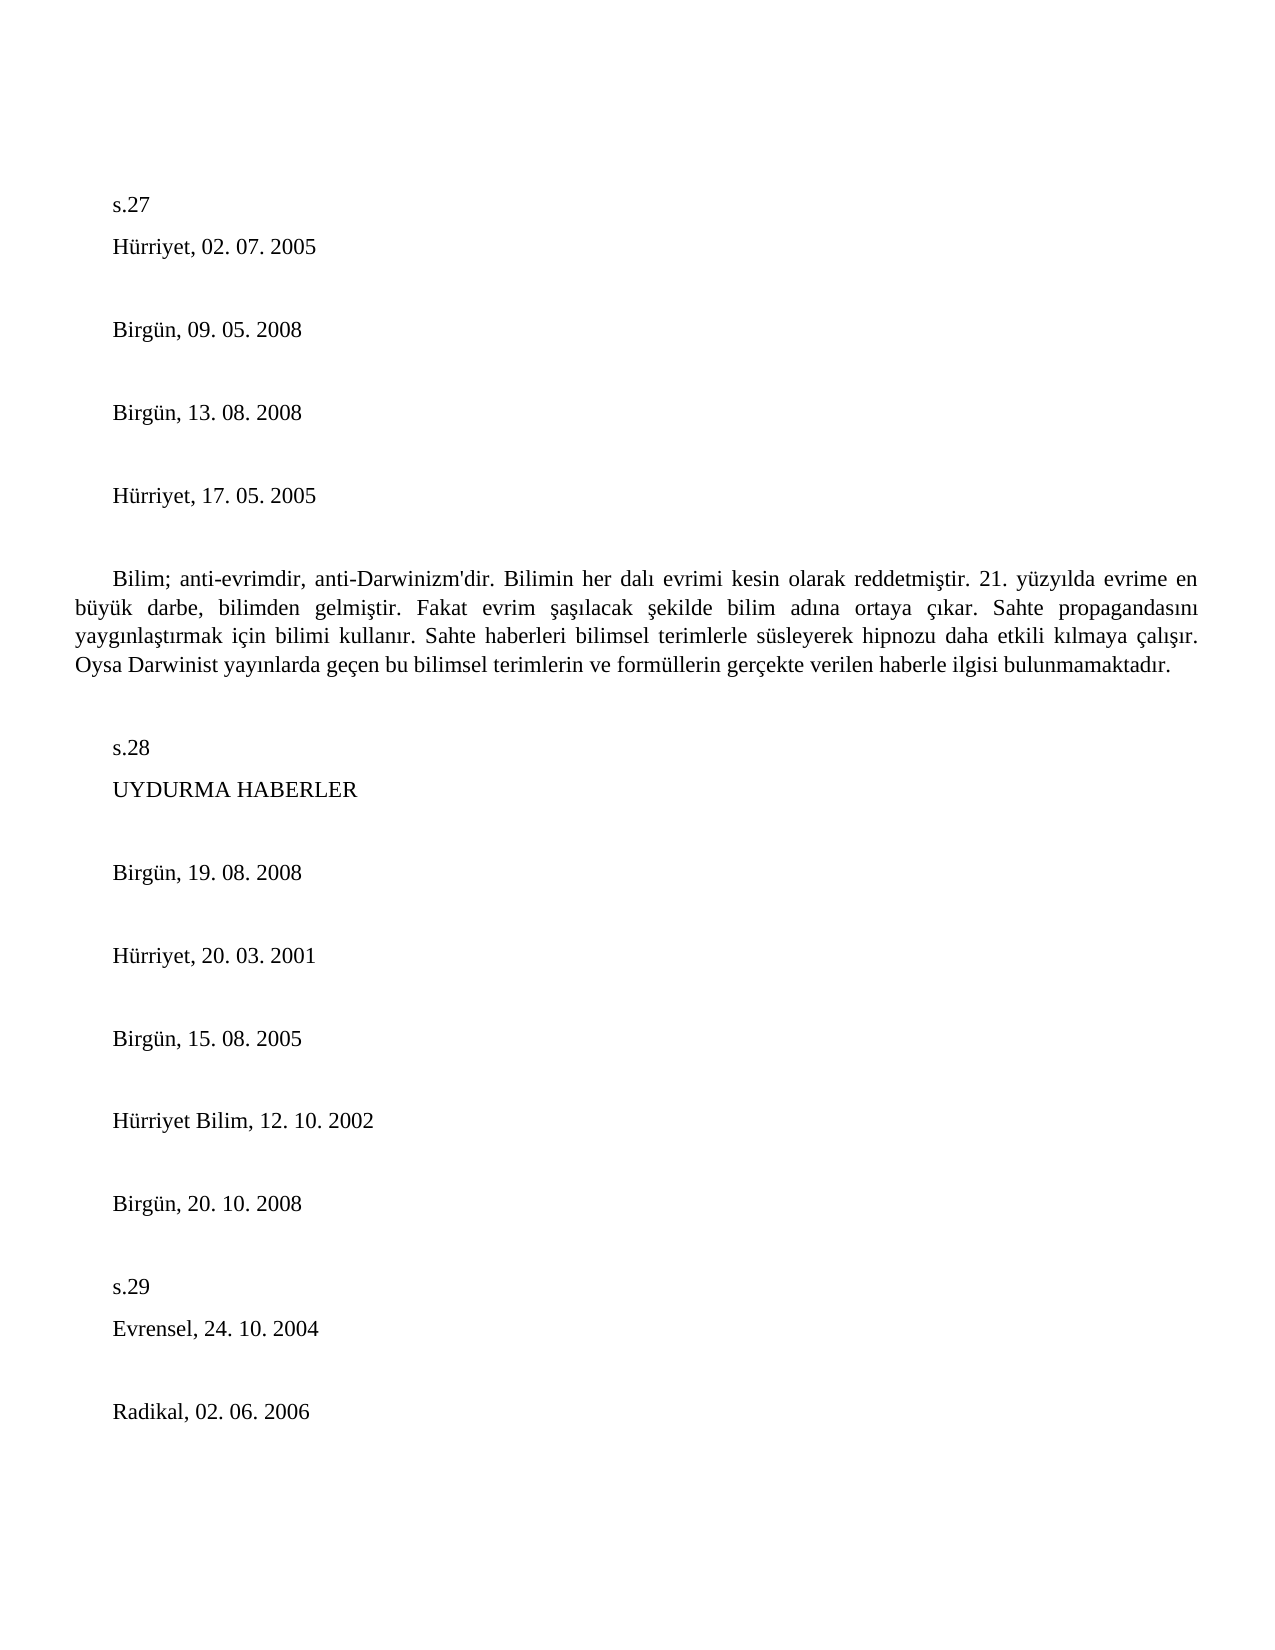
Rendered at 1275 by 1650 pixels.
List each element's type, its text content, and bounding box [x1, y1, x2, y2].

text Hürriyet Bilim, 12. 10. 2002 [75, 1107, 1200, 1134]
text Birgün, 20. 10. 2008 [75, 1190, 1200, 1217]
text Hürriyet, 20. 03. 2001 [75, 942, 1200, 968]
text Birgün, 19. 08. 2008 [75, 859, 1200, 885]
text UYDURMA HABERLER [75, 776, 1200, 802]
text s.28 [75, 734, 1200, 761]
text s.29 [75, 1273, 1200, 1300]
text Birgün, 15. 08. 2005 [75, 1024, 1200, 1051]
text Birgün, 09. 05. 2008 [75, 316, 1200, 342]
text Evrensel, 24. 10. 2004 [75, 1315, 1200, 1341]
text Hürriyet, 02. 07. 2005 [75, 233, 1200, 259]
text Birgün, 13. 08. 2008 [75, 399, 1200, 425]
text Radikal, 02. 06. 2006 [75, 1398, 1200, 1424]
text Hürriyet, 17. 05. 2005 [75, 482, 1200, 508]
text s.27 [75, 191, 1200, 218]
text Bilim; anti-evrimdir, anti-Darwinizm'dir. Bilimin her dalı evrimi kesin olarak reddetmiştir. 21. yüzyılda evrime en büyük darbe, bilimden gelmiştir. Fakat evrim şaşılacak şekilde bilim adına ortaya çıkar. Sahte propagandasını yaygınlaştırmak için bilimi kullanır. Sahte haberleri bilimsel terimlerle süsleyerek hipnozu daha etkili kılmaya çalışır. Oysa Darwinist yayınlarda geçen bu bilimsel terimlerin ve formüllerin gerçekte verilen haberle ilgisi bulunmamaktadır. [75, 564, 1200, 678]
